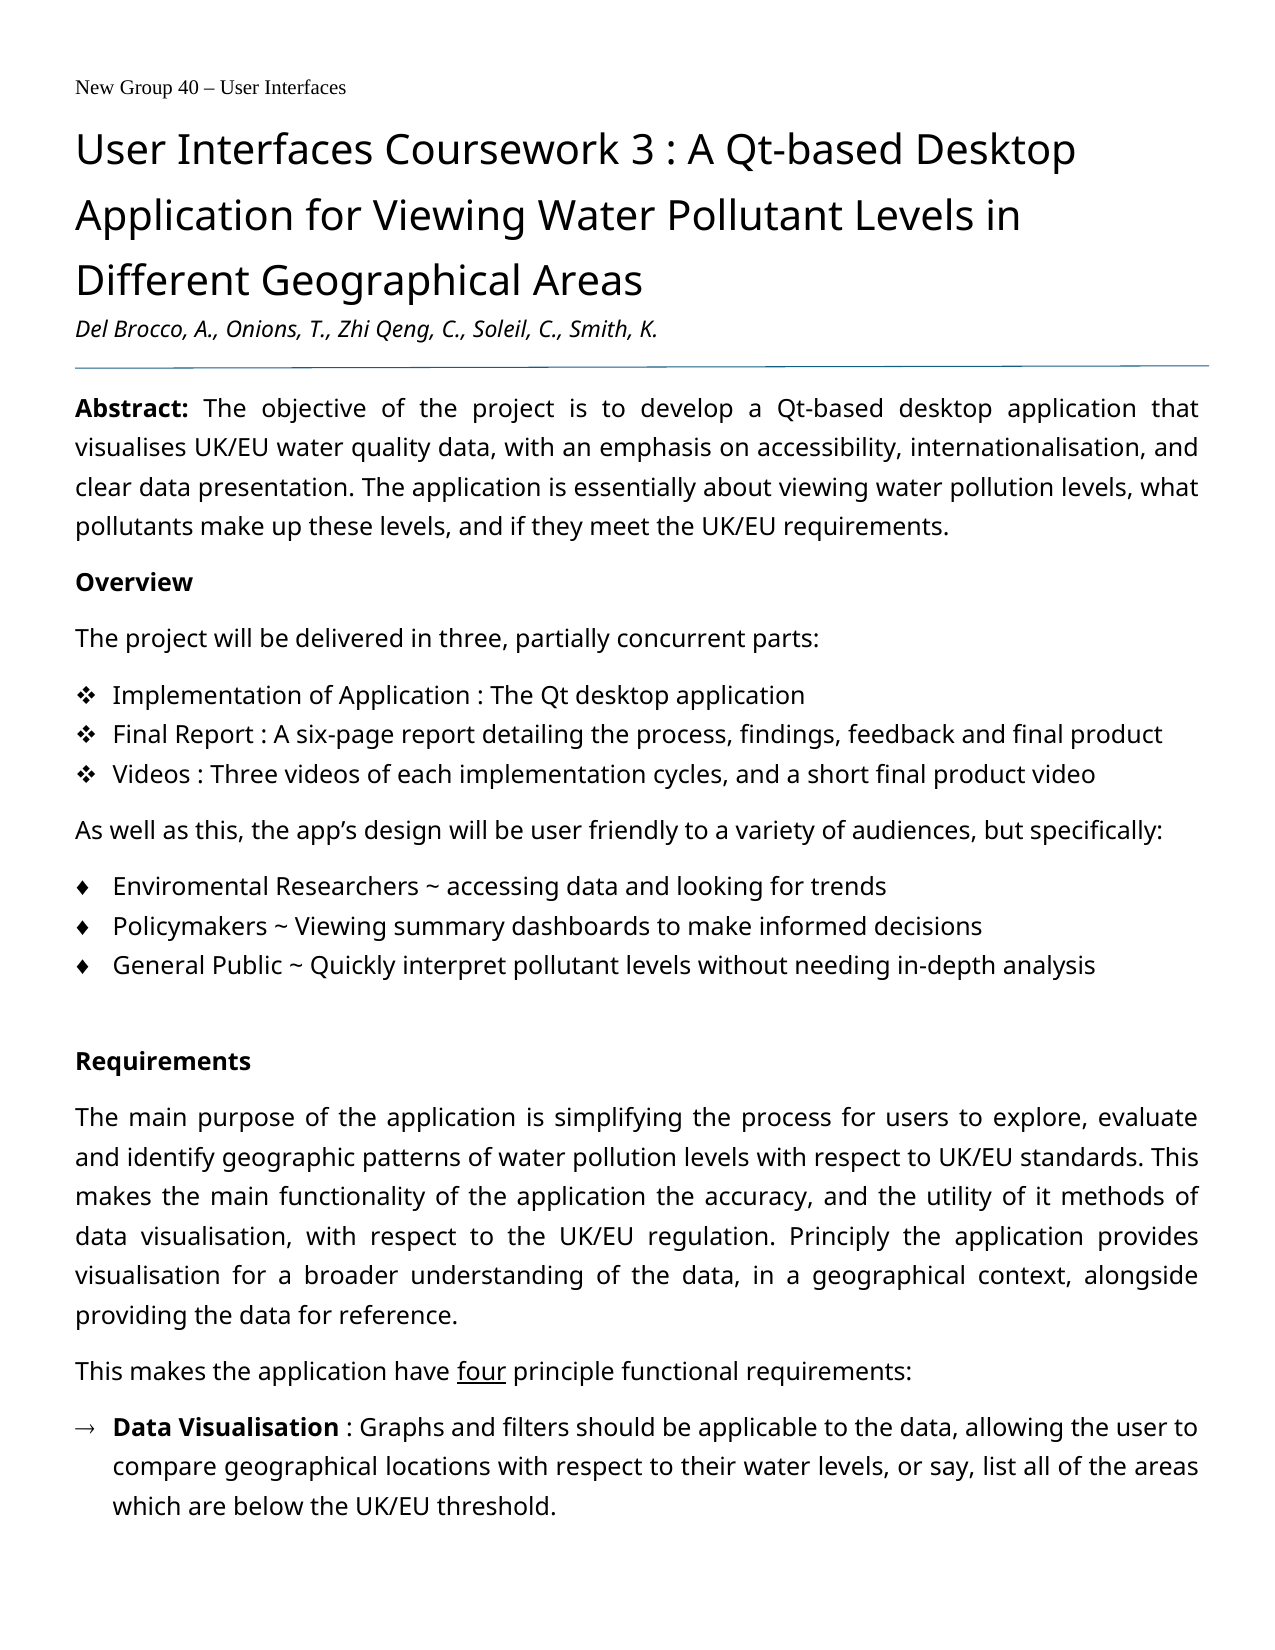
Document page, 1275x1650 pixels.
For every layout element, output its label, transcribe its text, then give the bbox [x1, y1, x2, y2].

text As well as this, the app’s design will be user friendly to a variety of audiences, but specifically: [75, 812, 1200, 846]
text This makes the application have four principle functional requirements: [75, 1353, 1200, 1387]
text New Group 40 – User Interfaces [75, 75, 1200, 99]
text Overview [75, 565, 1200, 599]
text Requirements [75, 1044, 1200, 1078]
text The main purpose of the application is simplifying the process for users to explore, evaluate and identify geographic patterns of water pollution levels with respect to UK/EU standards. This makes the main functionality of the application the accuracy, and the utility of it methods of data visualisation, with respect to the UK/EU regulation. Principly the application provides visualisation for a broader understanding of the data, in a geographical context, alongside providing the data for reference. [75, 1100, 1200, 1331]
list Implementation of Application : The Qt desktop application [75, 677, 1200, 711]
list Final Report : A six-page report detailing the process, findings, feedback and final product [75, 717, 1200, 751]
list Policymakers ~ Viewing summary dashboards to make informed decisions [75, 908, 1200, 942]
text Abstract: The objective of the project is to develop a Qt-based desktop application that visualises UK/EU water quality data, with an emphasis on accessibility, internationalisation, and clear data presentation. The application is essentially about viewing water pollution levels, what pollutants make up these levels, and if they meet the UK/EU requirements. [75, 390, 1200, 543]
list General Public ~ Quickly interpret pollutant levels without needing in-depth analysis [75, 948, 1200, 982]
list Data Visualisation : Graphs and filters should be applicable to the data, allowing the user to compare geographical locations with respect to their water levels, or say, list all of the areas which are below the UK/EU threshold. [75, 1409, 1200, 1523]
list Enviromental Researchers ~ accessing data and looking for trends [75, 868, 1200, 903]
list Videos : Three videos of each implementation cycles, and a short final product video [75, 756, 1200, 790]
text User Interfaces Coursework 3 : A Qt-based Desktop Application for Viewing Water Pollutant Levels in Different Geographical Areas Del Brocco, A., Onions, T., Zhi Qeng, C., Soleil, C., Smith, K. [75, 119, 1200, 344]
text The project will be delivered in three, partially concurrent parts: [75, 621, 1200, 655]
